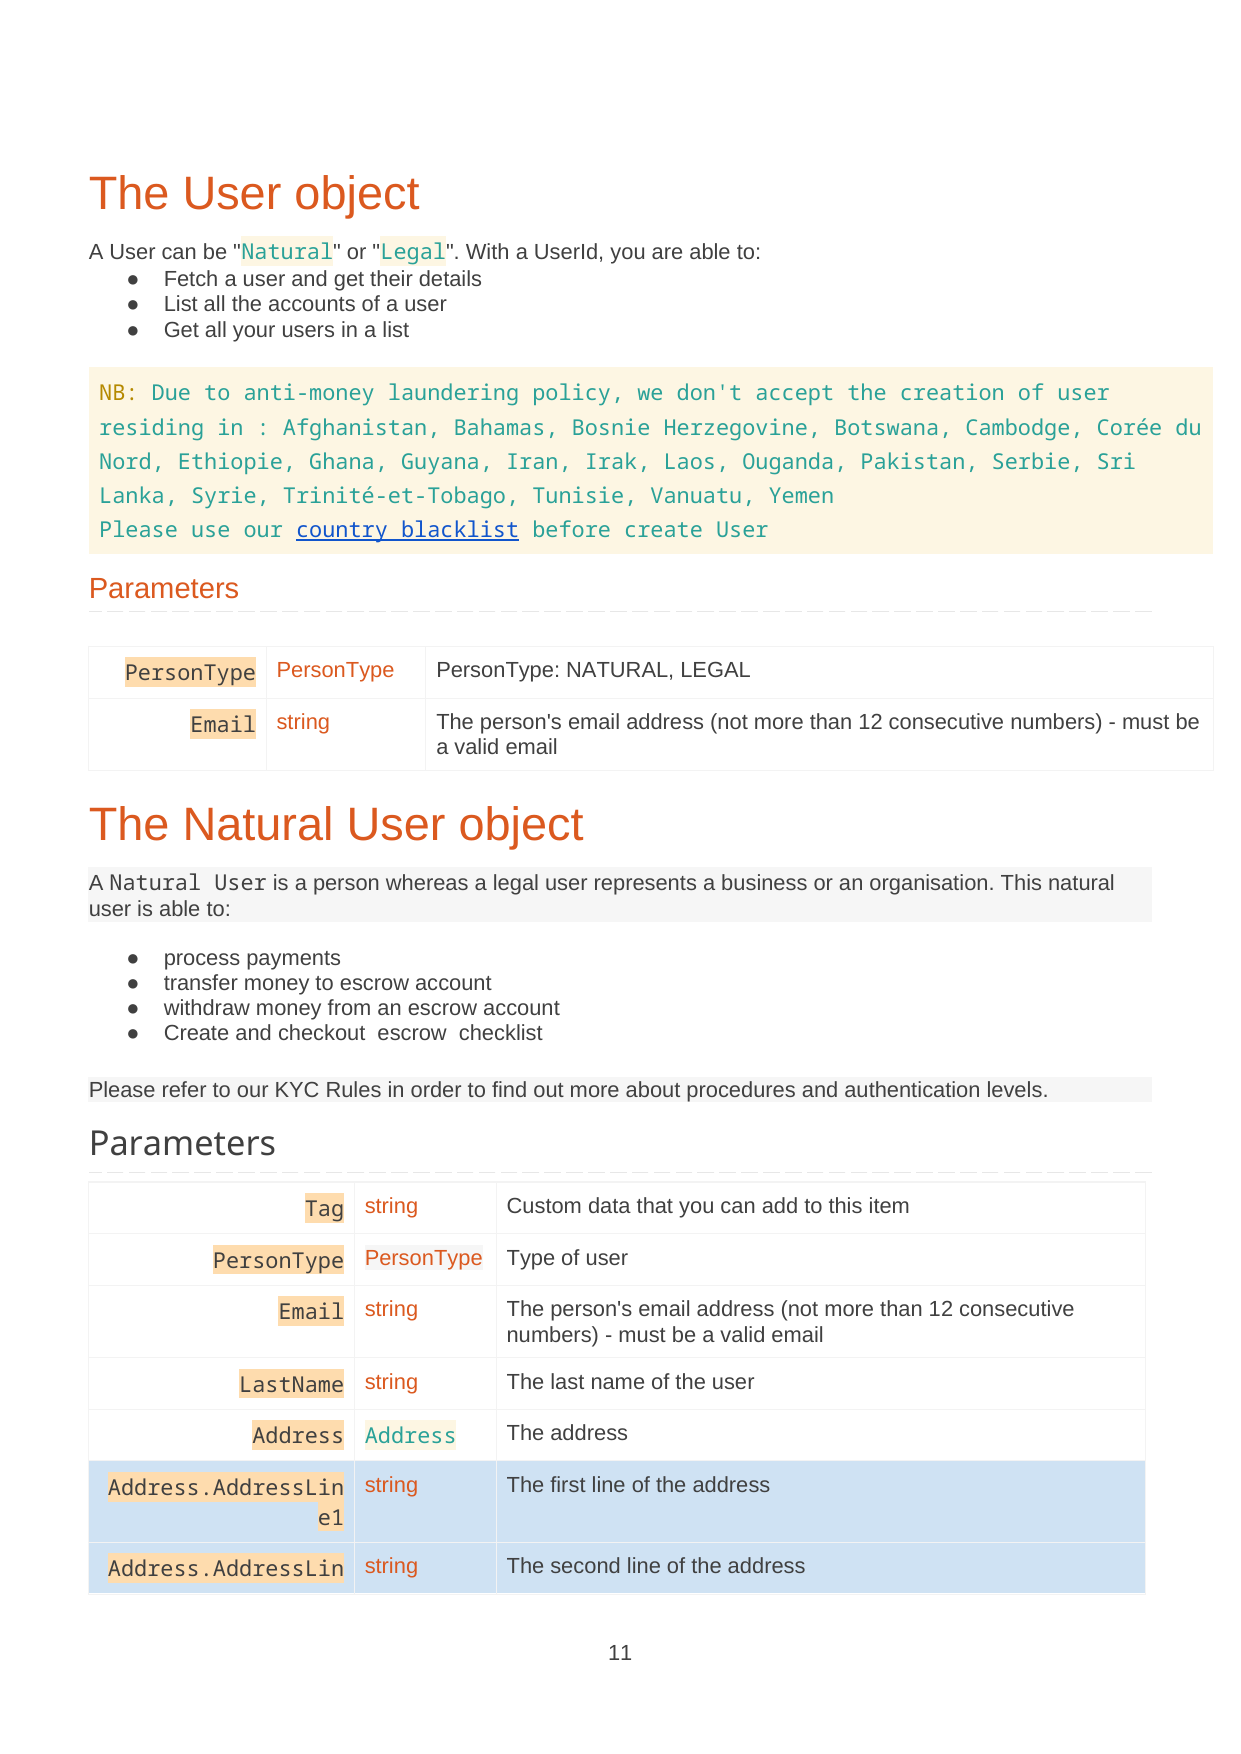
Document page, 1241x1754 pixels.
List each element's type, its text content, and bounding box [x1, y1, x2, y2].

list Create and checkout escrow checklist [126, 1020, 1152, 1045]
table_cell The person's email address (not more than 12 consecutive numbers) - must be a valid email [497, 1286, 1145, 1357]
table_cell LastName [89, 1358, 354, 1409]
subtitle Parameters [88, 571, 1152, 612]
table_header PersonType: NATURAL, LEGAL [426, 647, 1213, 697]
table_header PersonType [89, 647, 266, 697]
table_cell The address [497, 1410, 1145, 1460]
table_cell Address.AddressLine1 [89, 1461, 354, 1542]
table_cell Address [355, 1410, 496, 1460]
text A Natural User is a person whereas a legal user represents a business or an organisation. This natural user is able to: [88, 867, 1152, 922]
table_header PersonType [267, 647, 425, 697]
subtitle The User object [88, 88, 1152, 219]
table_cell string [355, 1286, 496, 1357]
list Get all your users in a list [126, 316, 1152, 342]
table_cell PersonType [355, 1234, 496, 1285]
table_header string [355, 1183, 496, 1233]
list Fetch a user and get their details [126, 266, 1152, 291]
list withdraw money from an escrow account [126, 995, 1152, 1020]
table_cell Email [89, 1286, 354, 1357]
table_cell Address [89, 1410, 354, 1460]
table_cell PersonType [89, 1234, 354, 1285]
list List all the accounts of a user [126, 291, 1152, 316]
subtitle The Natural User object [88, 796, 1152, 850]
table_cell Address.AddressLin [89, 1543, 354, 1593]
table_cell The second line of the address [497, 1543, 1145, 1593]
list process payments [126, 944, 1152, 970]
table_cell The person's email address (not more than 12 consecutive numbers) - must be a valid email [426, 699, 1213, 770]
table_header Custom data that you can add to this item [497, 1183, 1145, 1233]
list transfer money to escrow account [126, 970, 1152, 995]
text Please refer to our KYC Rules in order to find out more about procedures and authentication levels. [88, 1077, 1152, 1102]
subtitle Parameters [88, 1118, 1152, 1173]
text A User can be "Natural" or "Legal". With a UserId, you are able to: [88, 236, 1152, 266]
table_header NB: Due to anti-money laundering policy, we don't accept the creation of user residing in : Afghanistan, Bahamas, Bosnie Herzegovine, Botswana, Cambodge, Corée du Nord, Ethiopie, Ghana, Guyana, Iran, Irak, Laos, Ouganda, Pakistan, Serbie, Sri Lanka, Syrie, Trinité-et-Tobago, Tunisie, Vanuatu, Yemen Please use our country blacklist before create User [89, 367, 1213, 554]
table_cell string [355, 1461, 496, 1542]
table_cell The first line of the address [497, 1461, 1145, 1542]
table_cell The last name of the user [497, 1358, 1145, 1409]
table_cell string [355, 1543, 496, 1593]
table_cell string [267, 699, 425, 770]
table_header Tag [89, 1183, 354, 1233]
table_cell Email [89, 699, 266, 770]
table_cell string [355, 1358, 496, 1409]
table_cell Type of user [497, 1234, 1145, 1285]
